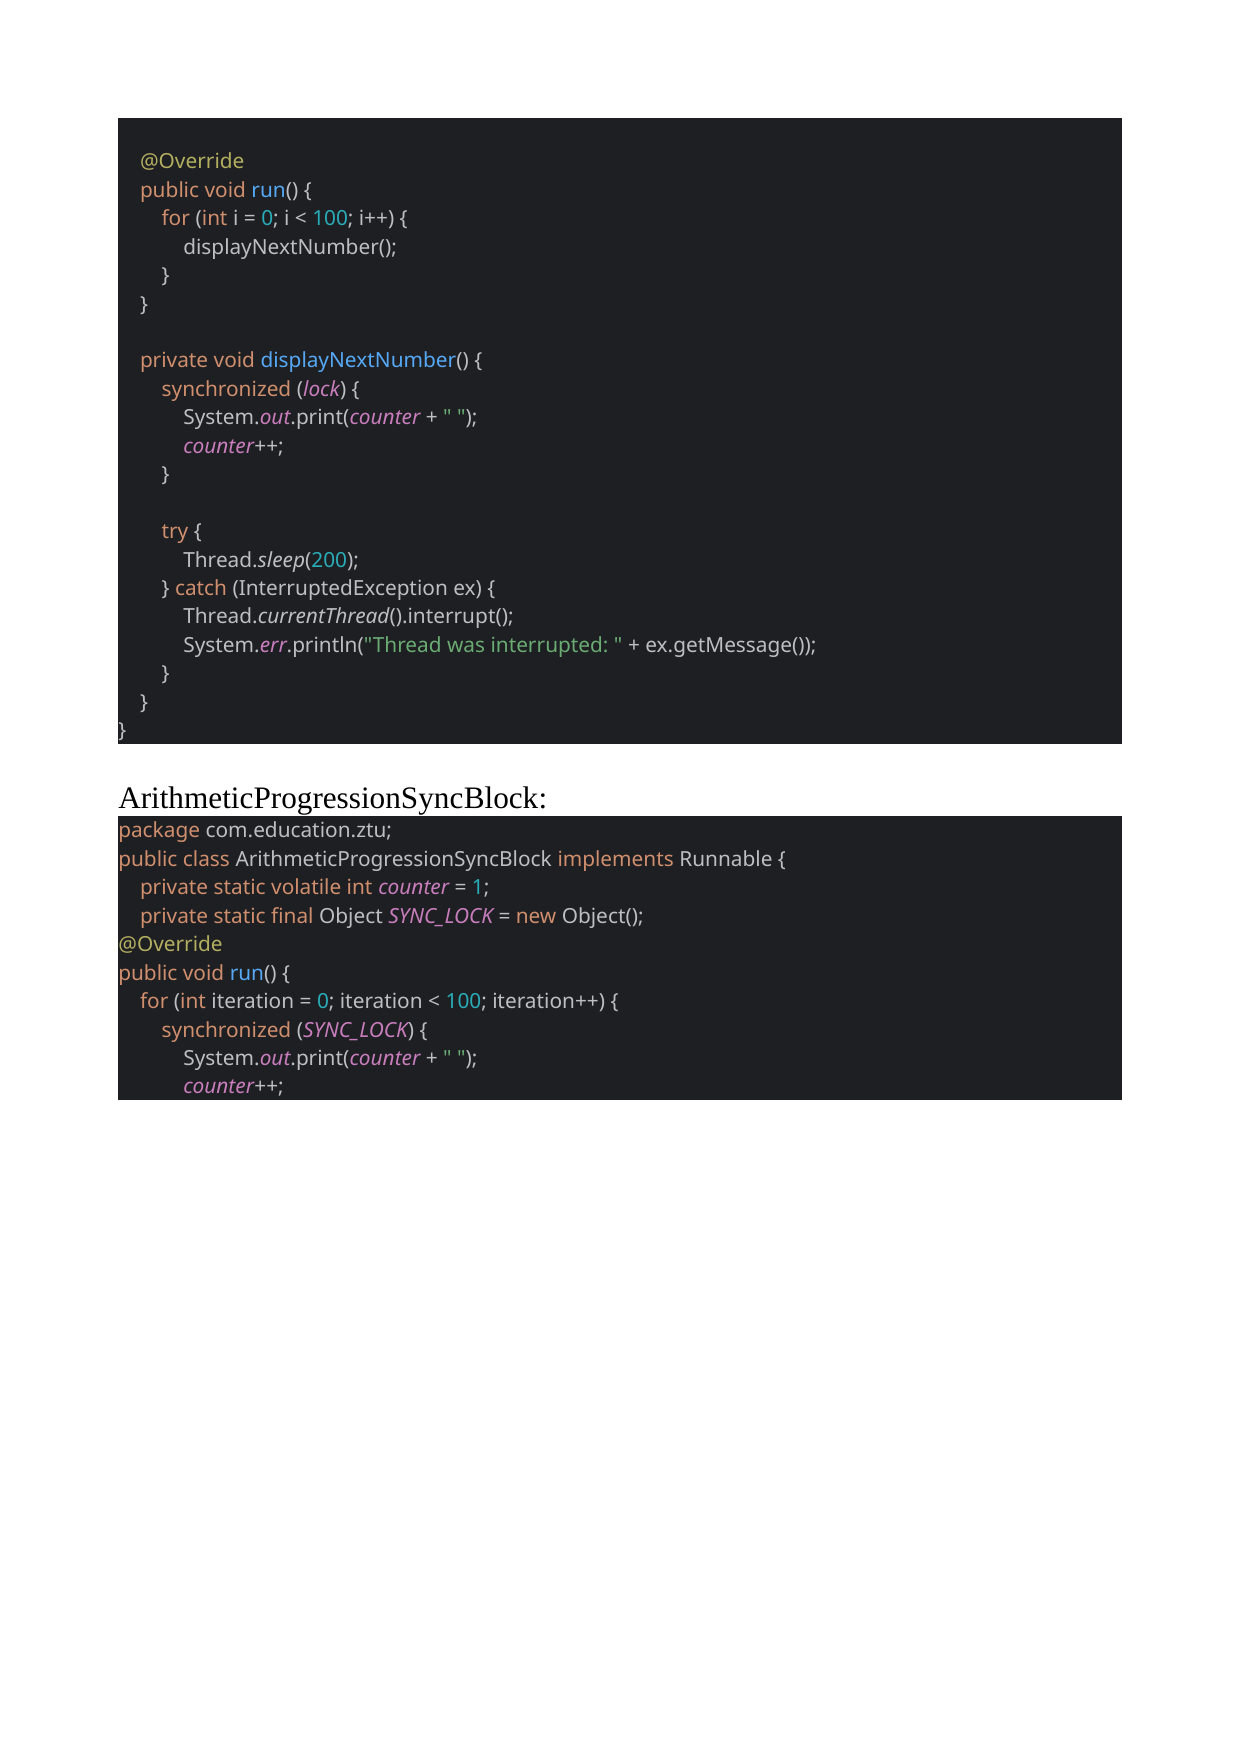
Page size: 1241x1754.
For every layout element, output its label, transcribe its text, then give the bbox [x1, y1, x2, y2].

text package com.education.ztu; public class ArithmeticProgressionSyncBlock implements Runnable { private static volatile int counter = 1; private static final Object SYNC_LOCK = new Object(); [118, 816, 1122, 929]
text ArithmeticProgressionSyncBlock: [118, 780, 1122, 816]
text @Override public void run() { for (int i = 0; i < 100; i++) { displayNextNumber(); } } private void displayNextNumber() { synchronized (lock) { System.out.print(counter + " "); counter++; } try { Thread.sleep(200); } catch (InterruptedException ex) { Thread.currentThread().interrupt(); System.err.println("Thread was interrupted: " + ex.getMessage()); } } } [118, 118, 1122, 744]
text @Override public void run() { for (int iteration = 0; iteration < 100; iteration++) { synchronized (SYNC_LOCK) { System.out.print(counter + " "); counter++; [118, 929, 1122, 1100]
